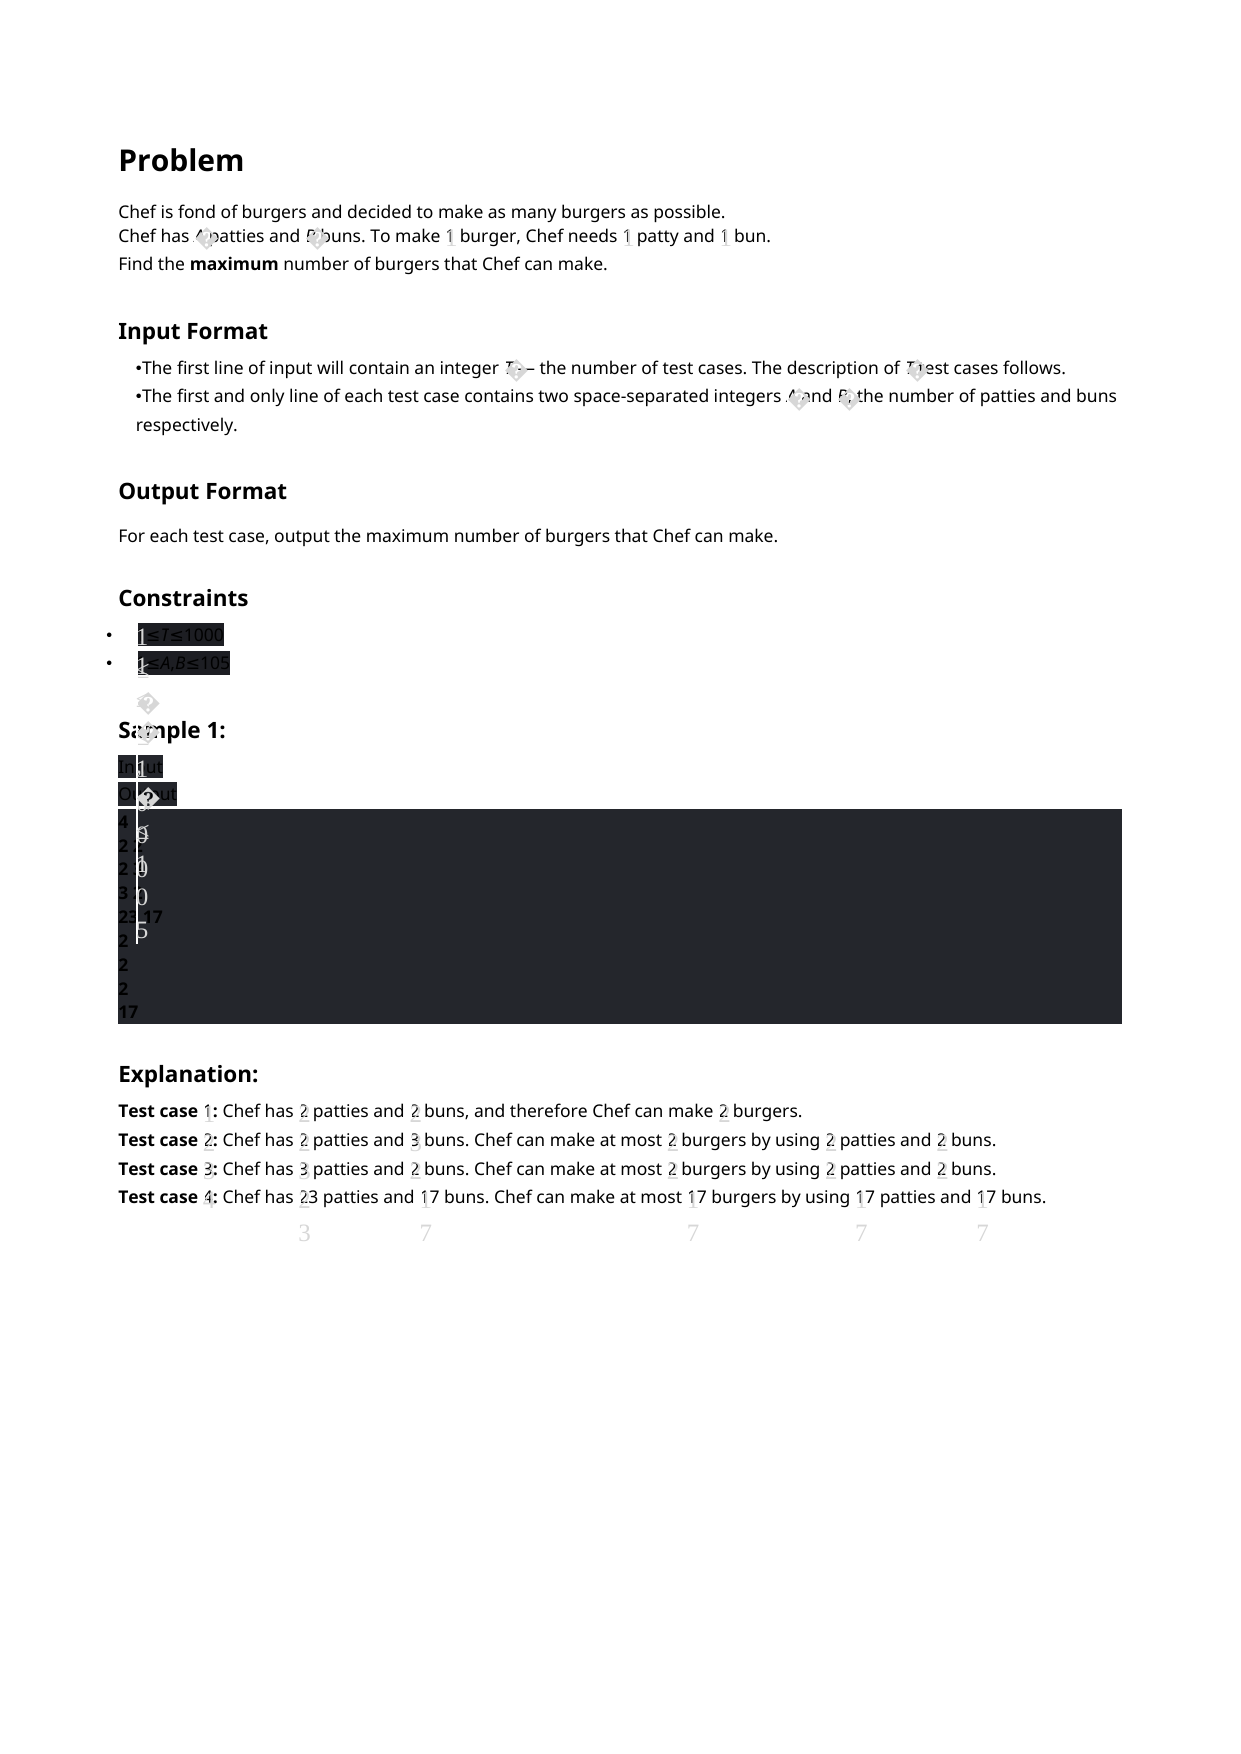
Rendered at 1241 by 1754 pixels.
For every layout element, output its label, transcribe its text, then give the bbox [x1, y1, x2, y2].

text Output [118, 782, 136, 806]
subtitle Input Format [118, 311, 1122, 346]
text For each test case, output the maximum number of burgers that Chef can make. [118, 516, 1122, 547]
text 3 2 [118, 881, 136, 905]
text Test case 3: Chef has 3 patties and 2 buns. Chef can make at most 2 burgers by using 2 patties and 2 buns. [205, 1156, 298, 1180]
text Test case 1: Chef has 2 patties and 2 buns, and therefore Chef can make 2 burgers. [205, 1099, 298, 1123]
list 1≤A,B≤105 [138, 651, 1122, 675]
text 4 [138, 809, 1122, 833]
subtitle Explanation: [118, 1054, 1122, 1089]
list 1≤T≤1000 [138, 622, 1122, 646]
text 2 [118, 976, 1122, 1000]
subtitle Output Format [118, 471, 1122, 506]
text Test case 3: Chef has 3 patties and 2 buns. Chef can make at most 2 burgers by using 2 patties and 2 buns. [827, 1156, 936, 1180]
text 17 [118, 1000, 1122, 1024]
text Test case 1: Chef has 2 patties and 2 buns, and therefore Chef can make 2 burgers. [720, 1099, 1122, 1123]
text 2 2 [138, 833, 1122, 857]
text Test case 2: Chef has 2 patties and 3 buns. Chef can make at most 2 burgers by using 2 patties and 2 buns. [205, 1128, 298, 1151]
text Test case 1: Chef has 2 patties and 2 buns, and therefore Chef can make 2 burgers. [118, 1099, 203, 1123]
list The first line of input will contain an integer T — the number of test cases. The description of T test cases follows. [136, 356, 504, 379]
text Chef has A patties and B buns. To make 1 burger, Chef needs 1 patty and 1 bun. Find the maximum number of burgers that Chef can make. [118, 223, 1122, 276]
text Input [138, 754, 1122, 778]
text Test case 2: Chef has 2 patties and 3 buns. Chef can make at most 2 burgers by using 2 patties and 2 buns. [669, 1128, 825, 1151]
text 2 [118, 952, 1122, 976]
text 2 2 [118, 833, 136, 857]
subtitle Constraints [118, 577, 1122, 612]
text 2 [118, 929, 1122, 952]
text Test case 4: Chef has 23 patties and 17 buns. Chef can make at most 17 burgers by using 17 patties and 17 buns. [689, 1185, 855, 1208]
text Input [118, 754, 136, 778]
list The first and only line of each test case contains two space-separated integers A and B, the number of patties and buns respectively. [136, 384, 1122, 437]
list The first line of input will contain an integer T — the number of test cases. The description of T test cases follows. [506, 356, 905, 379]
text Chef is fond of burgers and decided to make as many burgers as possible. [118, 192, 1122, 223]
text Test case 2: Chef has 2 patties and 3 buns. Chef can make at most 2 burgers by using 2 patties and 2 buns. [412, 1128, 667, 1151]
text Test case 2: Chef has 2 patties and 3 buns. Chef can make at most 2 burgers by using 2 patties and 2 buns. [827, 1128, 936, 1151]
text Test case 3: Chef has 3 patties and 2 buns. Chef can make at most 2 burgers by using 2 patties and 2 buns. [301, 1156, 409, 1180]
subtitle Problem [118, 139, 1122, 180]
text Output [138, 782, 1122, 806]
text Test case 2: Chef has 2 patties and 3 buns. Chef can make at most 2 burgers by using 2 patties and 2 buns. [938, 1128, 1122, 1151]
text Test case 3: Chef has 3 patties and 2 buns. Chef can make at most 2 burgers by using 2 patties and 2 buns. [938, 1156, 1122, 1180]
text Test case 4: Chef has 23 patties and 17 buns. Chef can make at most 17 burgers by using 17 patties and 17 buns. [301, 1185, 419, 1208]
text 3 2 [138, 881, 1122, 905]
text Test case 4: Chef has 23 patties and 17 buns. Chef can make at most 17 burgers by using 17 patties and 17 buns. [978, 1185, 1122, 1208]
subtitle Sample 1: [118, 709, 136, 744]
text 23 [118, 905, 136, 929]
text Test case 1: Chef has 2 patties and 2 buns, and therefore Chef can make 2 burgers. [301, 1099, 409, 1123]
text Test case 2: Chef has 2 patties and 3 buns. Chef can make at most 2 burgers by using 2 patties and 2 buns. [301, 1128, 409, 1151]
text 2 3 [118, 857, 136, 881]
text Test case 4: Chef has 23 patties and 17 buns. Chef can make at most 17 burgers by using 17 patties and 17 buns. [857, 1185, 976, 1208]
text 4 [118, 809, 136, 833]
list The first line of input will contain an integer T — the number of test cases. The description of T test cases follows. [907, 356, 1122, 379]
subtitle Sample 1: [138, 709, 1122, 744]
text Test case 3: Chef has 3 patties and 2 buns. Chef can make at most 2 burgers by using 2 patties and 2 buns. [412, 1156, 667, 1180]
text 2 3 [138, 857, 1122, 881]
text 17 [138, 905, 1122, 929]
text Test case 3: Chef has 3 patties and 2 buns. Chef can make at most 2 burgers by using 2 patties and 2 buns. [669, 1156, 825, 1180]
text Test case 1: Chef has 2 patties and 2 buns, and therefore Chef can make 2 burgers. [412, 1099, 718, 1123]
text Test case 4: Chef has 23 patties and 17 buns. Chef can make at most 17 burgers by using 17 patties and 17 buns. [422, 1185, 687, 1208]
